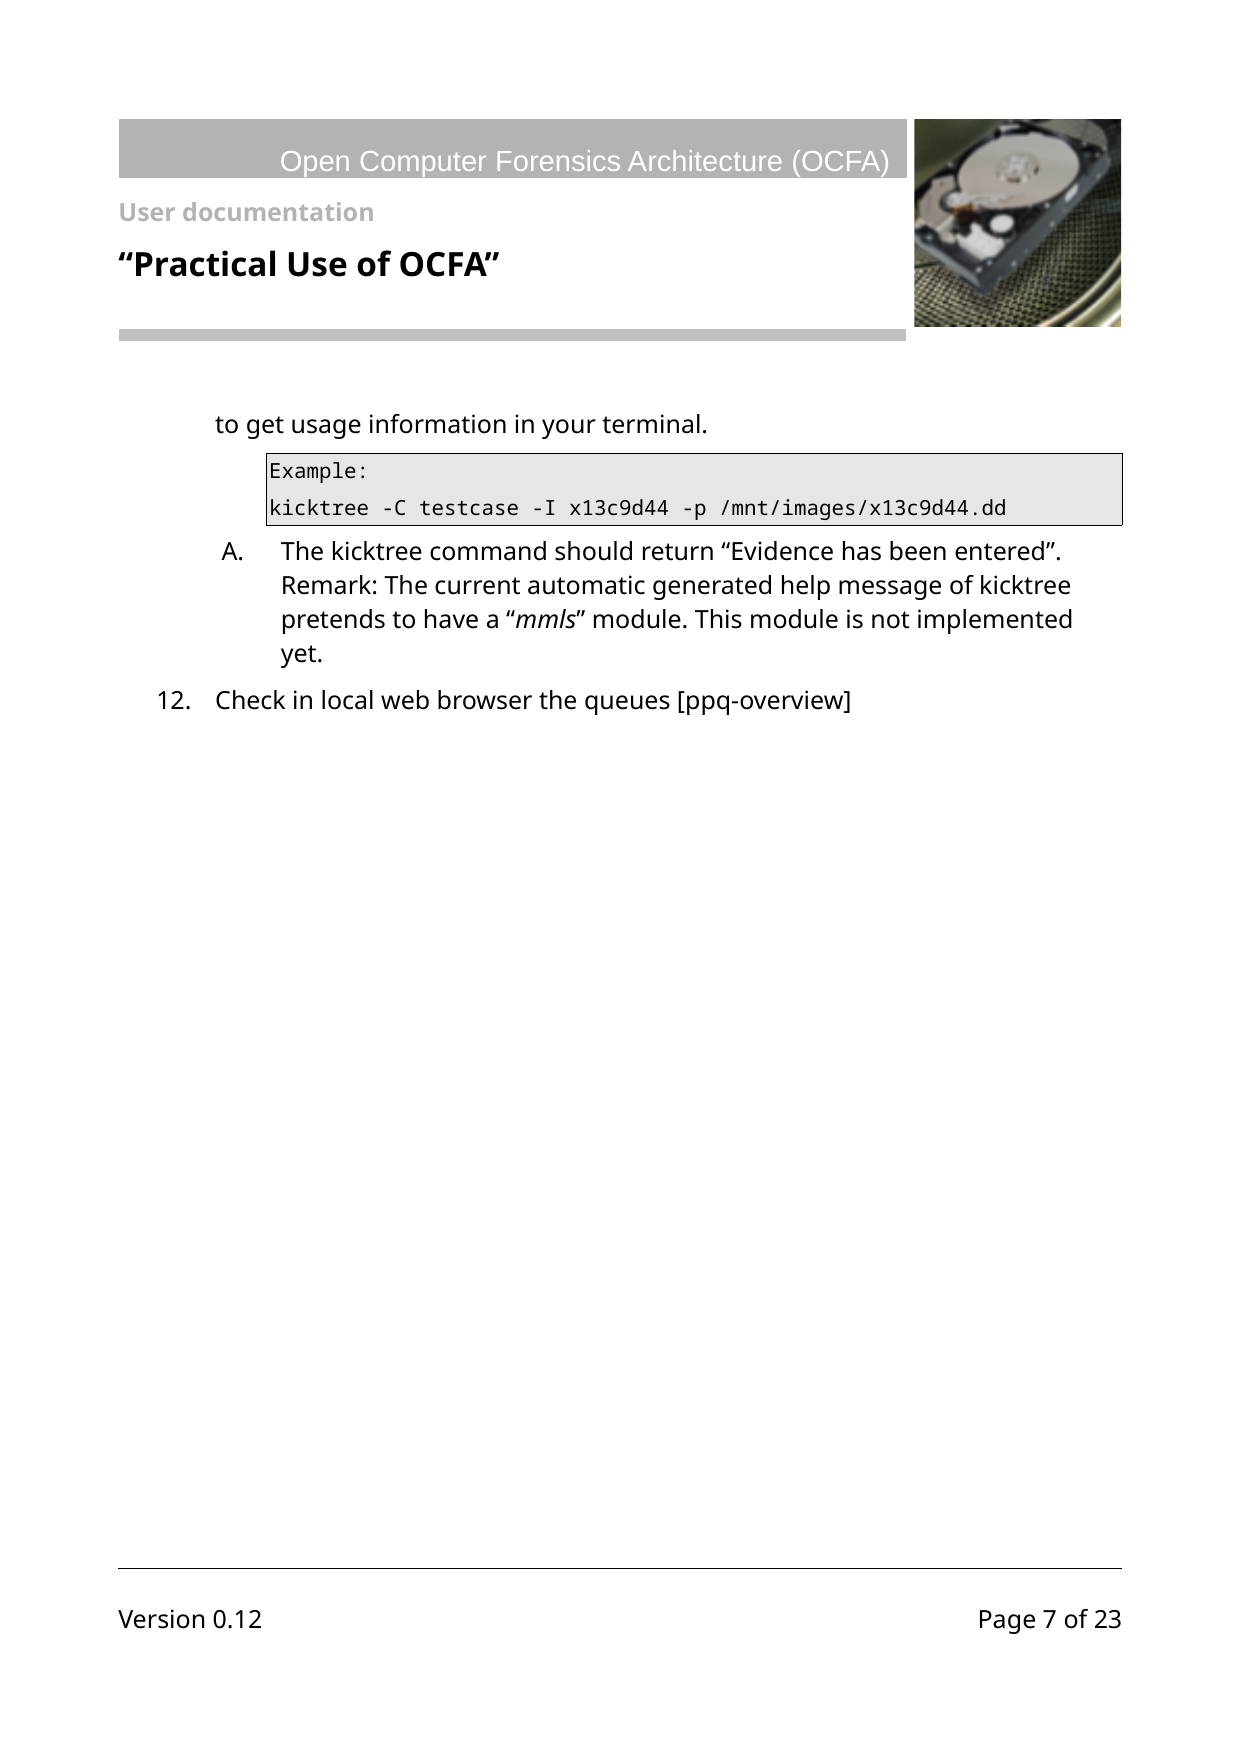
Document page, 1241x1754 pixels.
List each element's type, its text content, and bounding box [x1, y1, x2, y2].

text kicktree -C testcase -I x13c9d44 -p /mnt/images/x13c9d44.dd [267, 490, 1122, 525]
list The kicktree command should return “Evidence has been entered”. Remark: The current automatic generated help message of kicktree pretends to have a “mmls” module. This module is not implemented yet. [221, 534, 1122, 670]
list to get usage information in your terminal. [156, 407, 1122, 441]
list Check in local web browser the queues [ppq-overview] [156, 682, 1122, 717]
picture [914, 119, 1122, 327]
text Example: [267, 454, 1122, 484]
